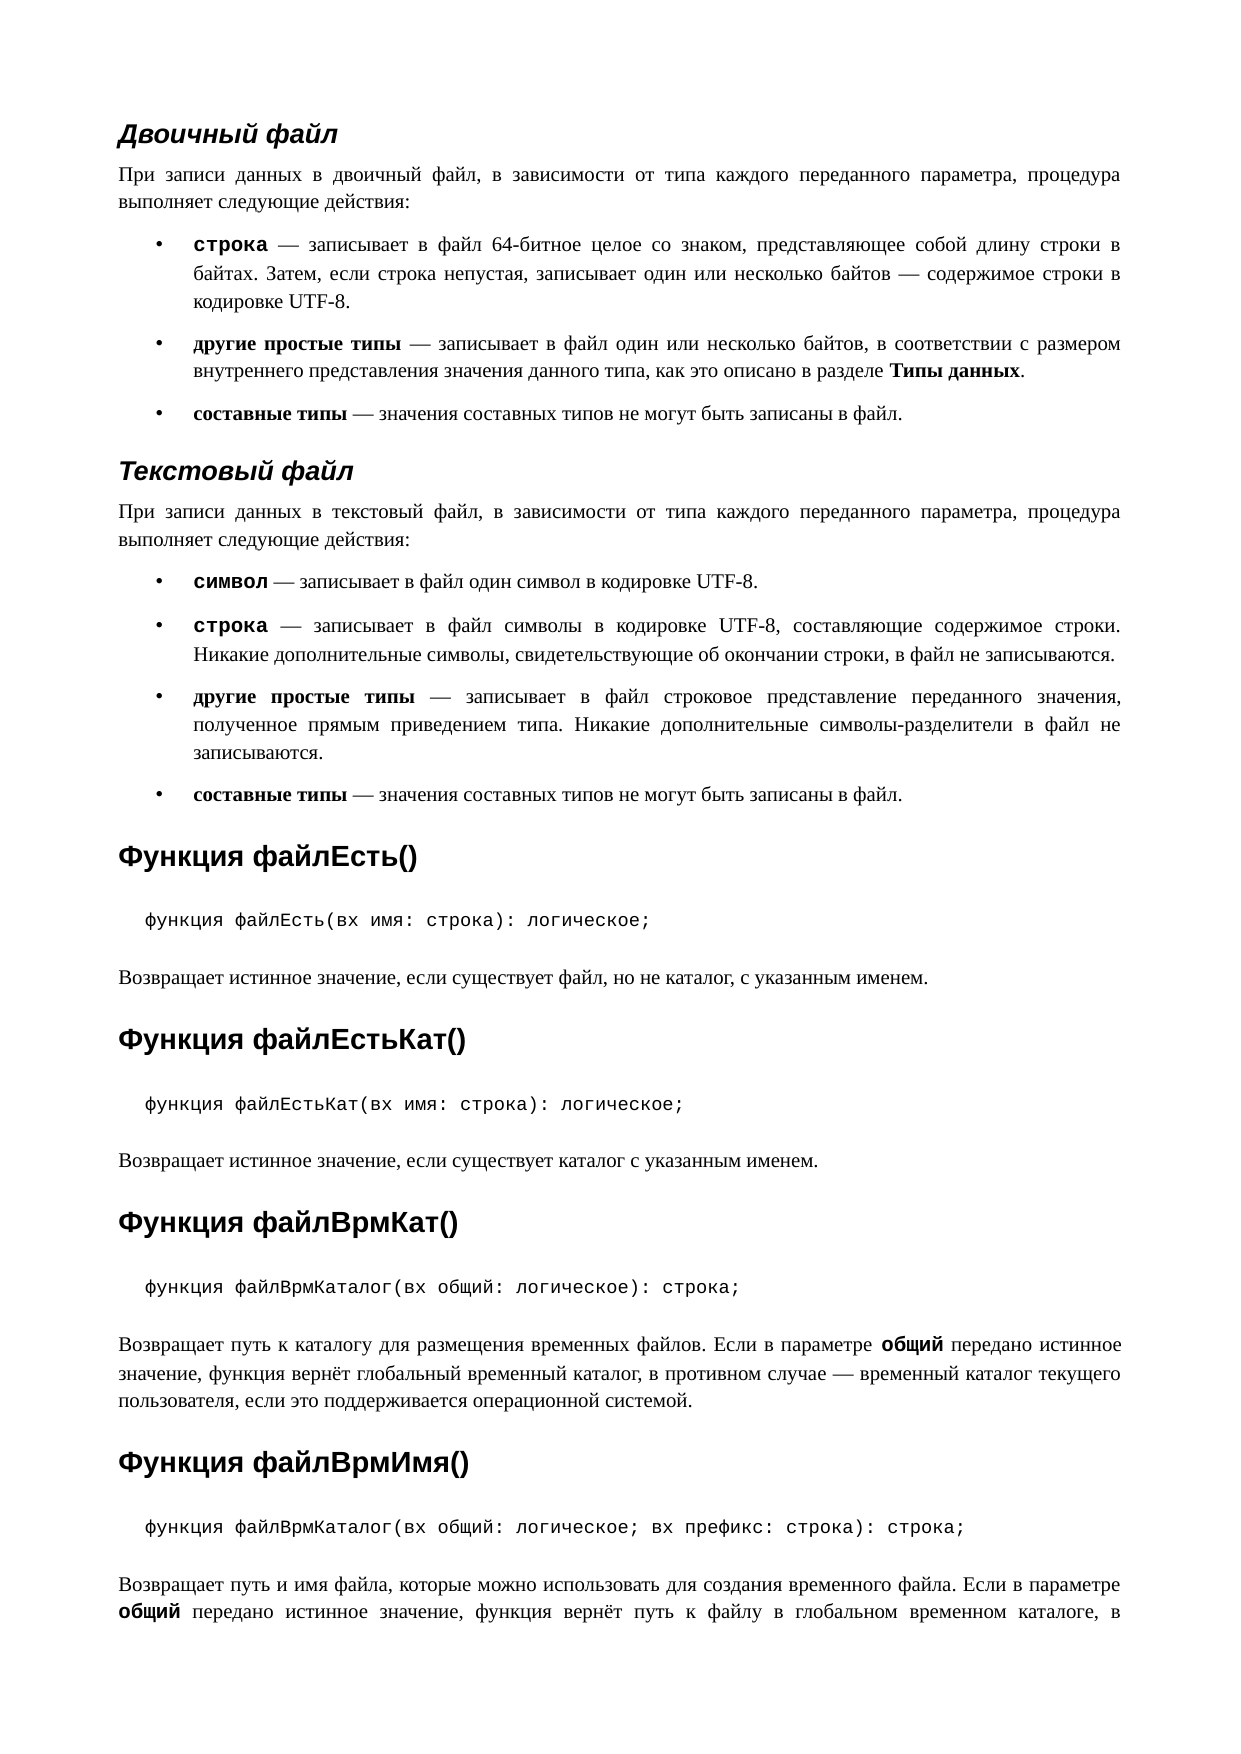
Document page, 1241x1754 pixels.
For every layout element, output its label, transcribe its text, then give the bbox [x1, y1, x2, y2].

subtitle Двоичный файл [118, 118, 1122, 149]
list строка — записывает в файл 64-битное целое со знаком, представляющее собой длину строки в байтах. Затем, если строка непустая, записывает один или несколько байтов — содержимое строки в кодировке UTF-8. [156, 232, 1122, 313]
text Возвращает путь к каталогу для размещения временных файлов. Если в параметре общий передано истинное значение, функция вернёт глобальный временный каталог, в противном случае — временный каталог текущего пользователя, если это поддерживается операционной системой. [118, 1331, 1122, 1412]
text Возвращает путь и имя файла, которые можно использовать для создания временного файла. Если в параметре общий передано истинное значение, функция вернёт путь к файлу в глобальном временном каталоге, в [118, 1572, 1122, 1625]
text функция файлВрмКаталог(вх общий: логическое; вх префикс: строка): строка; [136, 1509, 1104, 1548]
subtitle Функция файлЕсть() [118, 838, 1122, 872]
subtitle Функция файлВрмКат() [118, 1205, 1122, 1238]
list другие простые типы — записывает в файл один или несколько байтов, в соответствии с размером внутреннего представления значения данного типа, как это описано в разделе Типы данных. [156, 331, 1122, 382]
text Возвращает истинное значение, если существует каталог с указанным именем. [118, 1148, 1122, 1172]
subtitle Функция файлВрмИмя() [118, 1445, 1122, 1479]
text Возвращает истинное значение, если существует файл, но не каталог, с указанным именем. [118, 965, 1122, 989]
list строка — записывает в файл символы в кодировке UTF-8, составляющие содержимое строки. Никакие дополнительные символы, свидетельствующие об окончании строки, в файл не записываются. [156, 613, 1122, 666]
list составные типы — значения составных типов не могут быть записаны в файл. [156, 401, 1122, 424]
list другие простые типы — записывает в файл строковое представление переданного значения, полученное прямым приведением типа. Никакие дополнительные символы-разделители в файл не записываются. [156, 684, 1122, 764]
text При записи данных в двоичный файл, в зависимости от типа каждого переданного параметра, процедура выполняет следующие действия: [118, 162, 1122, 213]
list символ — записывает в файл один символ в кодировке UTF-8. [156, 569, 1122, 594]
subtitle Функция файлЕстьКат() [118, 1022, 1122, 1055]
text функция файлЕстьКат(вх имя: строка): логическое; [136, 1086, 1104, 1124]
subtitle Текстовый файл [118, 455, 1122, 486]
text При записи данных в текстовый файл, в зависимости от типа каждого переданного параметра, процедура выполняет следующие действия: [118, 499, 1122, 551]
list составные типы — значения составных типов не могут быть записаны в файл. [156, 782, 1122, 806]
text функция файлВрмКаталог(вх общий: логическое): строка; [136, 1269, 1104, 1308]
text функция файлЕсть(вх имя: строка): логическое; [136, 902, 1104, 941]
